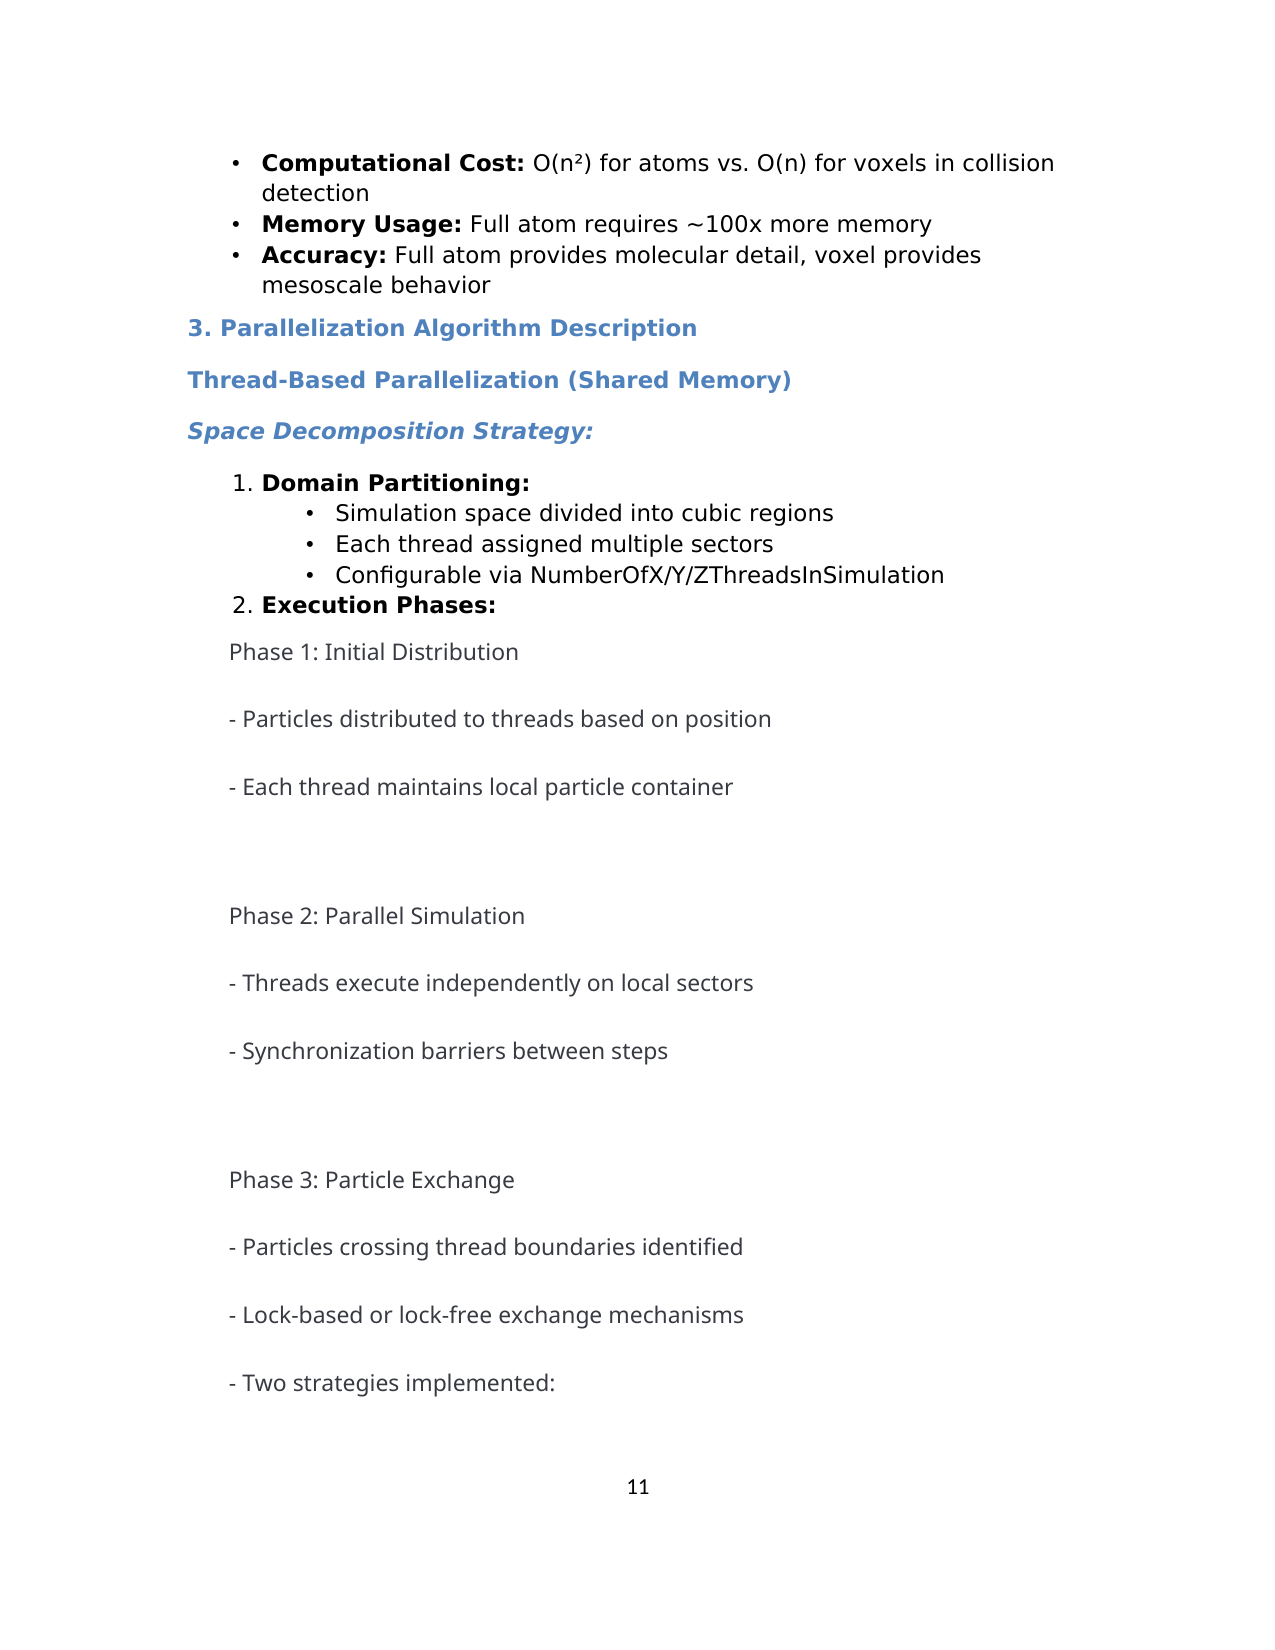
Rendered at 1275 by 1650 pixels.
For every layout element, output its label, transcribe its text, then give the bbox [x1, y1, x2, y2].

text Phase 2: Parallel Simulation [187, 899, 1087, 931]
list Configurable via NumberOfX/Y/ZThreadsInSimulation [306, 562, 1087, 588]
list Execution Phases: [232, 592, 1087, 619]
text - Lock-based or lock-free exchange mechanisms [187, 1299, 1087, 1330]
text - Synchronization barriers between steps [187, 1035, 1087, 1066]
text - Particles distributed to threads based on position [187, 703, 1087, 734]
list Memory Usage: Full atom requires ~100x more memory [232, 211, 1087, 238]
list Simulation space divided into cubic regions [306, 501, 1087, 527]
text - Threads execute independently on local sectors [187, 967, 1087, 998]
list Domain Partitioning: [232, 470, 1087, 497]
list Accuracy: Full atom provides molecular detail, voxel provides mesoscale behavior [232, 242, 1087, 299]
text - Particles crossing thread boundaries identified [187, 1231, 1087, 1262]
subtitle Thread-Based Parallelization (Shared Memory) [187, 367, 1087, 394]
text - Each thread maintains local particle container [187, 771, 1087, 802]
text Phase 1: Initial Distribution [187, 636, 1087, 667]
subtitle 3. Parallelization Algorithm Description [187, 316, 1087, 342]
text - Two strategies implemented: [187, 1367, 1087, 1398]
text Phase 3: Particle Exchange [187, 1163, 1087, 1195]
list Computational Cost: O(n²) for atoms vs. O(n) for voxels in collision detection [232, 150, 1087, 207]
list Each thread assigned multiple sectors [306, 531, 1087, 558]
subtitle Space Decomposition Strategy: [187, 418, 1087, 445]
